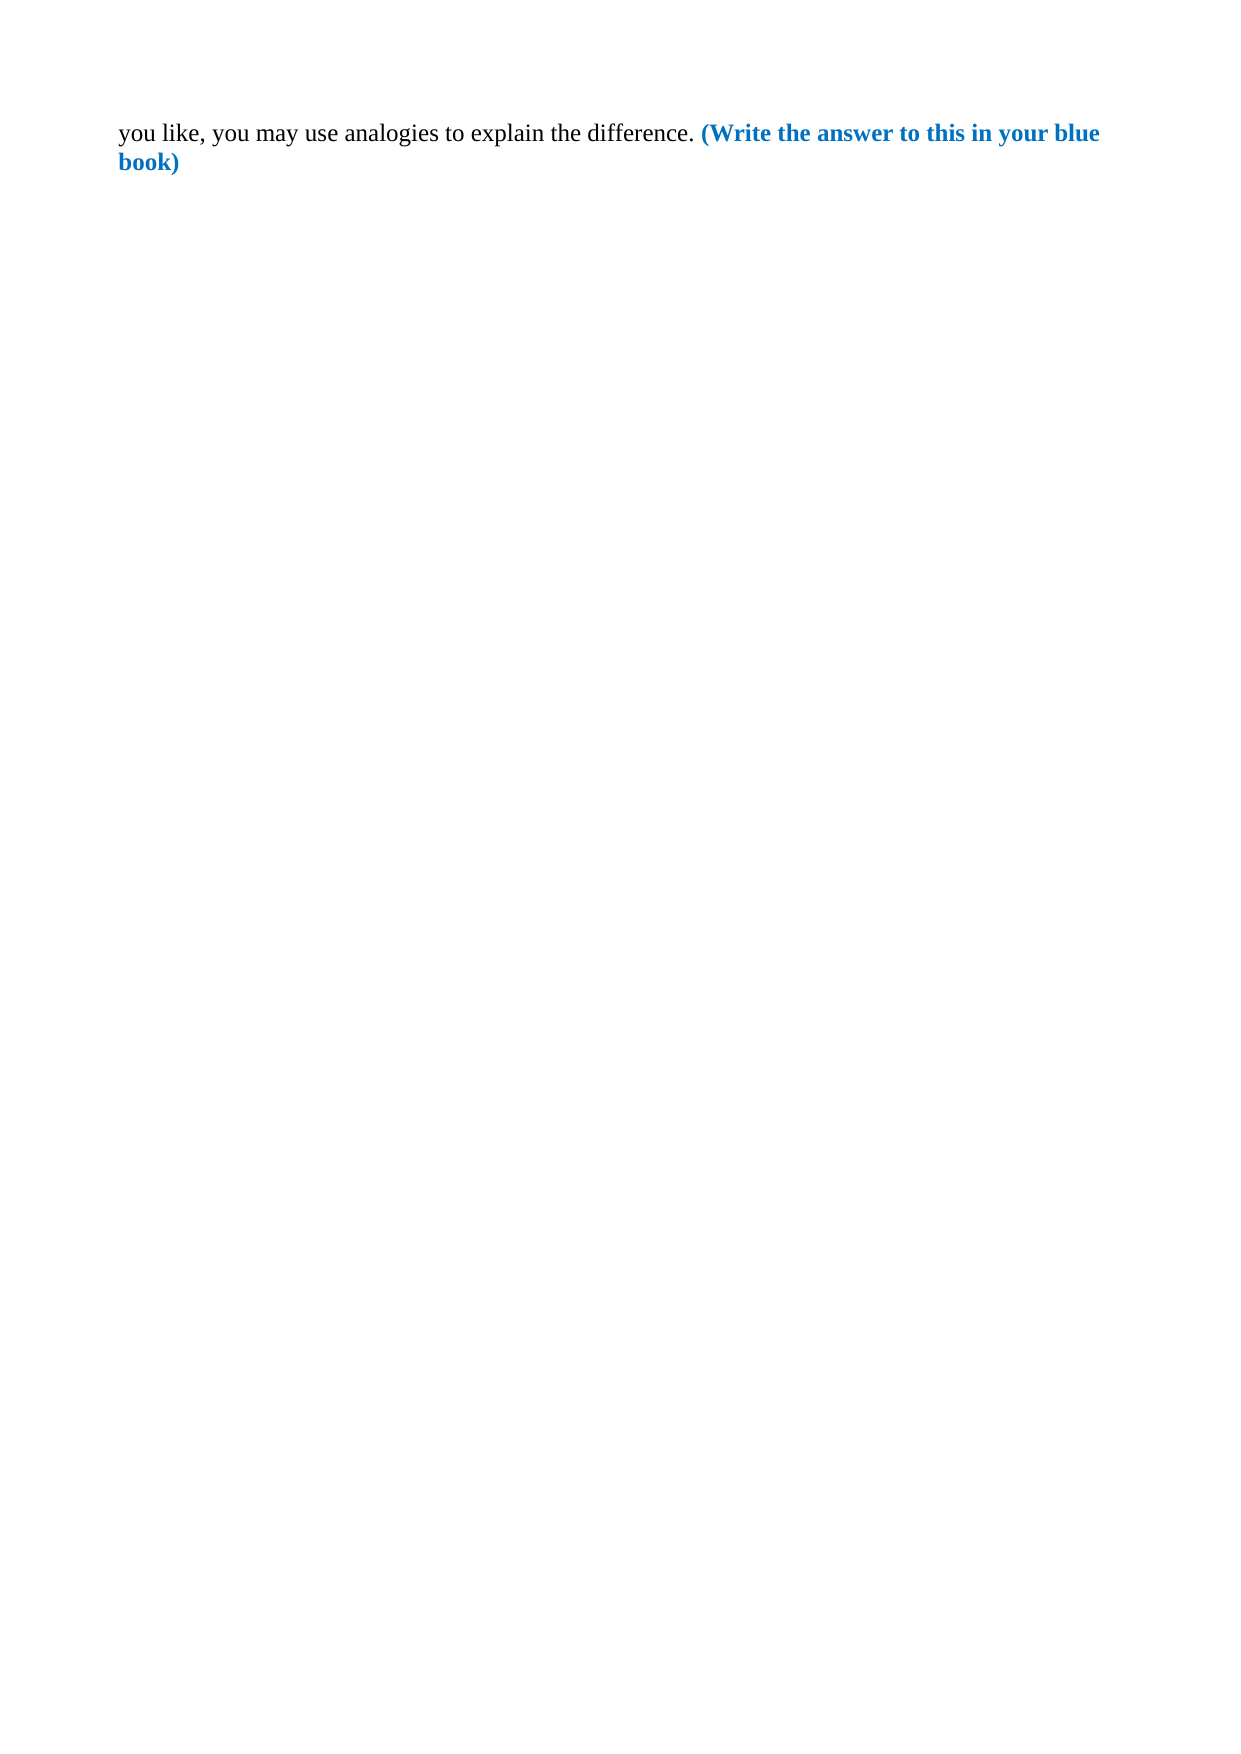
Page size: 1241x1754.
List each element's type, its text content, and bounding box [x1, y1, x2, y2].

text you like, you may use analogies to explain the difference. (Write the answer to this in your blue book) [118, 118, 1122, 176]
